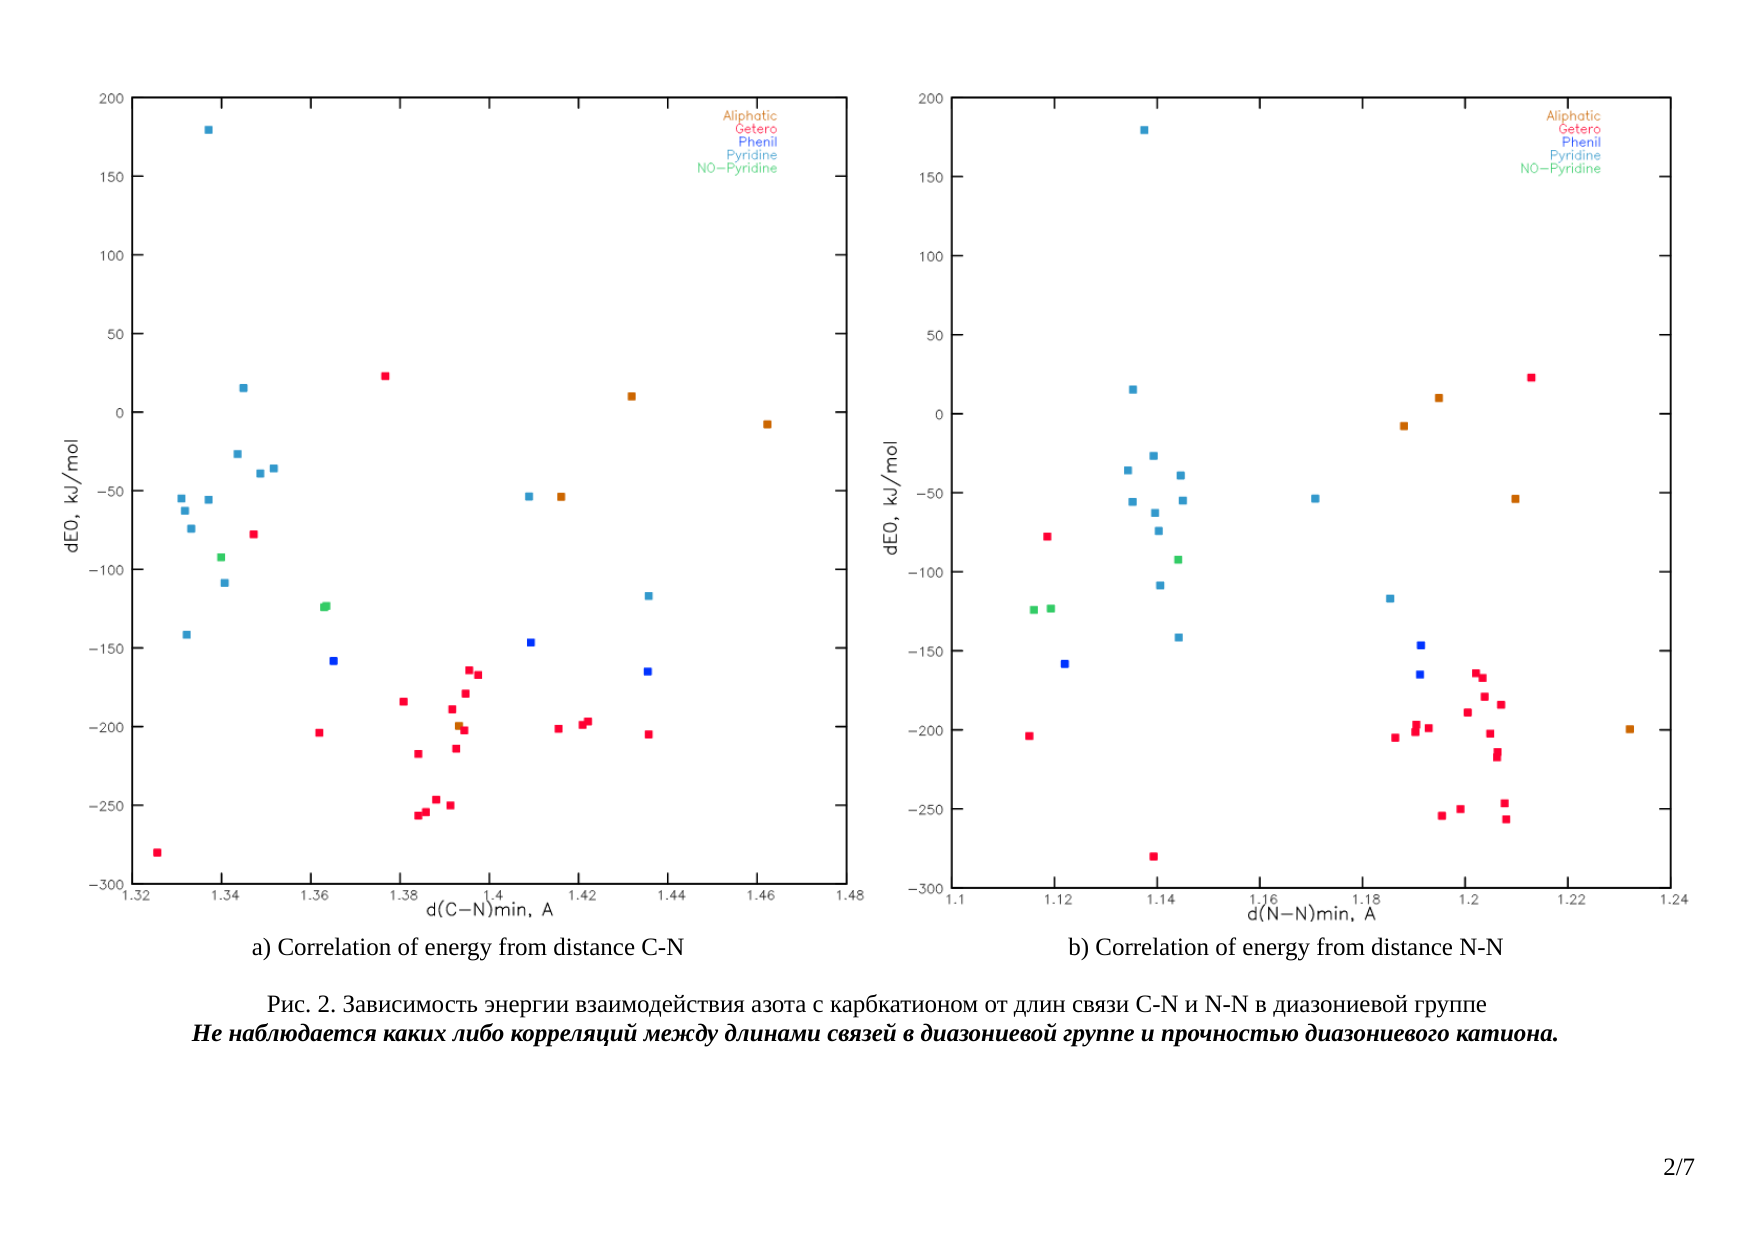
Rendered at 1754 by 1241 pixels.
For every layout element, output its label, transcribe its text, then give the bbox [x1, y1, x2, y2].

table_cell a) Correlation of energy from distance C-N [59, 932, 877, 989]
picture [59, 87, 1695, 932]
table_cell b) Correlation of energy from distance N-N [877, 932, 1695, 989]
table_cell Рис. 2. Зависимость энергии взаимодействия азота с карбкатионом от длин связи C-N и N-N в диазониевой группе Не наблюдается каких либо корреляций между длинами связей в диазониевой группе и прочностью диазониевого катиона. [59, 989, 1695, 1047]
